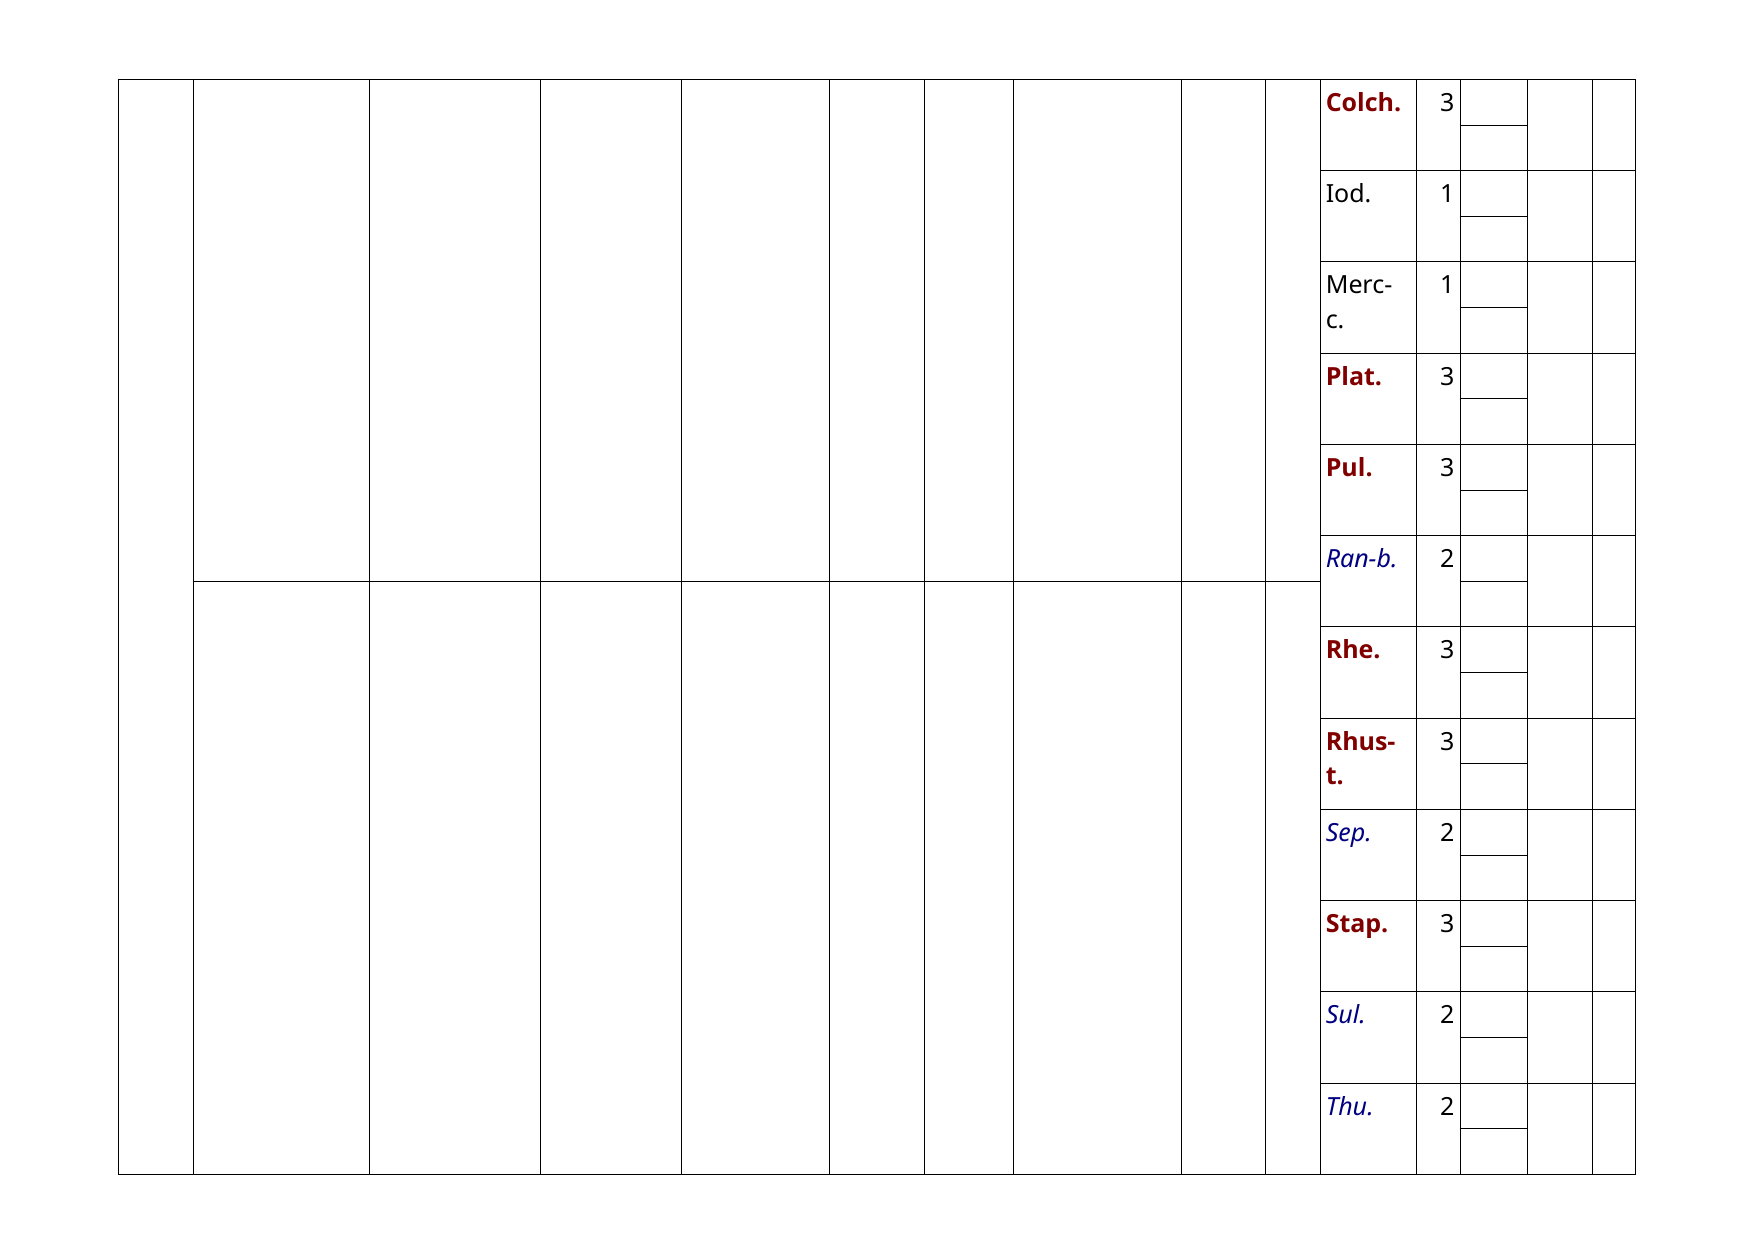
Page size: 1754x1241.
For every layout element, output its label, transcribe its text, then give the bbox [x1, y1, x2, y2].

table_cell [1461, 582, 1527, 626]
table_cell [1593, 719, 1635, 809]
table_cell [1461, 1129, 1527, 1174]
table_cell [1593, 354, 1635, 444]
table_cell [1461, 764, 1527, 809]
table_cell [1461, 1084, 1527, 1128]
table_cell [1593, 901, 1635, 991]
table_cell Colch. [1321, 80, 1416, 170]
table_cell [1593, 810, 1635, 900]
table_cell [1266, 80, 1320, 581]
table_cell [1528, 171, 1592, 261]
table_cell [1461, 856, 1527, 900]
table_cell [1461, 719, 1527, 763]
table_cell [1461, 536, 1527, 581]
table_cell [1461, 992, 1527, 1037]
table_cell [1593, 536, 1635, 626]
table_cell [1461, 308, 1527, 353]
table_cell [1528, 354, 1592, 444]
table_cell Iod. [1321, 171, 1416, 261]
table_cell 3 [1417, 719, 1460, 809]
table_cell [1528, 901, 1592, 991]
table_cell [1461, 1038, 1527, 1083]
table_cell 3 [1417, 354, 1460, 444]
table_cell [925, 582, 1013, 1174]
table_cell [1266, 582, 1320, 1174]
table_cell [1461, 810, 1527, 854]
table_cell [1461, 126, 1527, 170]
table_cell [194, 582, 369, 1174]
table_cell 2 [1417, 536, 1460, 626]
table_cell [1461, 901, 1527, 946]
table_cell [1593, 992, 1635, 1083]
table_cell [1528, 445, 1592, 535]
table_cell [1593, 171, 1635, 261]
table_cell [830, 582, 924, 1174]
table_cell 3 [1417, 80, 1460, 170]
table_cell 2 [1417, 810, 1460, 900]
table_cell Merc-c. [1321, 262, 1416, 353]
table_cell [1461, 627, 1527, 672]
table_cell 1 [1417, 262, 1460, 353]
table_cell [1528, 1084, 1592, 1174]
table_cell Thu. [1321, 1084, 1416, 1174]
table_cell [1593, 1084, 1635, 1174]
table_cell [925, 80, 1013, 581]
table_cell [370, 582, 540, 1174]
table_cell [1014, 80, 1181, 581]
table_cell [1461, 262, 1527, 307]
table_cell 3 [1417, 445, 1460, 535]
table_cell [682, 80, 829, 581]
table_cell [1461, 217, 1527, 261]
table_cell 2 [1417, 992, 1460, 1083]
table_cell [541, 582, 681, 1174]
table_cell 1 [1417, 171, 1460, 261]
table_cell [1461, 80, 1527, 124]
table_cell Sep. [1321, 810, 1416, 900]
table_cell [1593, 262, 1635, 353]
table_cell [1461, 445, 1527, 489]
table_cell [1182, 80, 1265, 581]
table_cell [1528, 810, 1592, 900]
table_cell [1528, 627, 1592, 718]
table_cell [370, 80, 540, 581]
table_cell [1461, 354, 1527, 398]
table_cell Ran-b. [1321, 536, 1416, 626]
table_cell [1528, 719, 1592, 809]
table_cell [682, 582, 829, 1174]
table_cell [1528, 992, 1592, 1083]
table_cell [1461, 491, 1527, 535]
table_cell 3 [1417, 627, 1460, 718]
table_cell 3 [1417, 901, 1460, 991]
table_cell [1528, 80, 1592, 170]
table_cell Rhe. [1321, 627, 1416, 718]
table_cell Stap. [1321, 901, 1416, 991]
table_cell Rhus-t. [1321, 719, 1416, 809]
table_cell [1014, 582, 1181, 1174]
table_cell [1593, 80, 1635, 170]
table_cell [1528, 536, 1592, 626]
table_cell [830, 80, 924, 581]
table_cell [1461, 947, 1527, 991]
table_cell [194, 80, 369, 581]
table_cell [1182, 582, 1265, 1174]
table_cell [1461, 171, 1527, 216]
table_cell Sul. [1321, 992, 1416, 1083]
table_cell [1461, 673, 1527, 718]
table_cell 2 [1417, 1084, 1460, 1174]
table_cell [119, 80, 193, 1174]
table_cell Plat. [1321, 354, 1416, 444]
table_cell [1528, 262, 1592, 353]
table_cell [1461, 399, 1527, 444]
table_cell [541, 80, 681, 581]
table_cell [1593, 445, 1635, 535]
table_cell Pul. [1321, 445, 1416, 535]
table_cell [1593, 627, 1635, 718]
